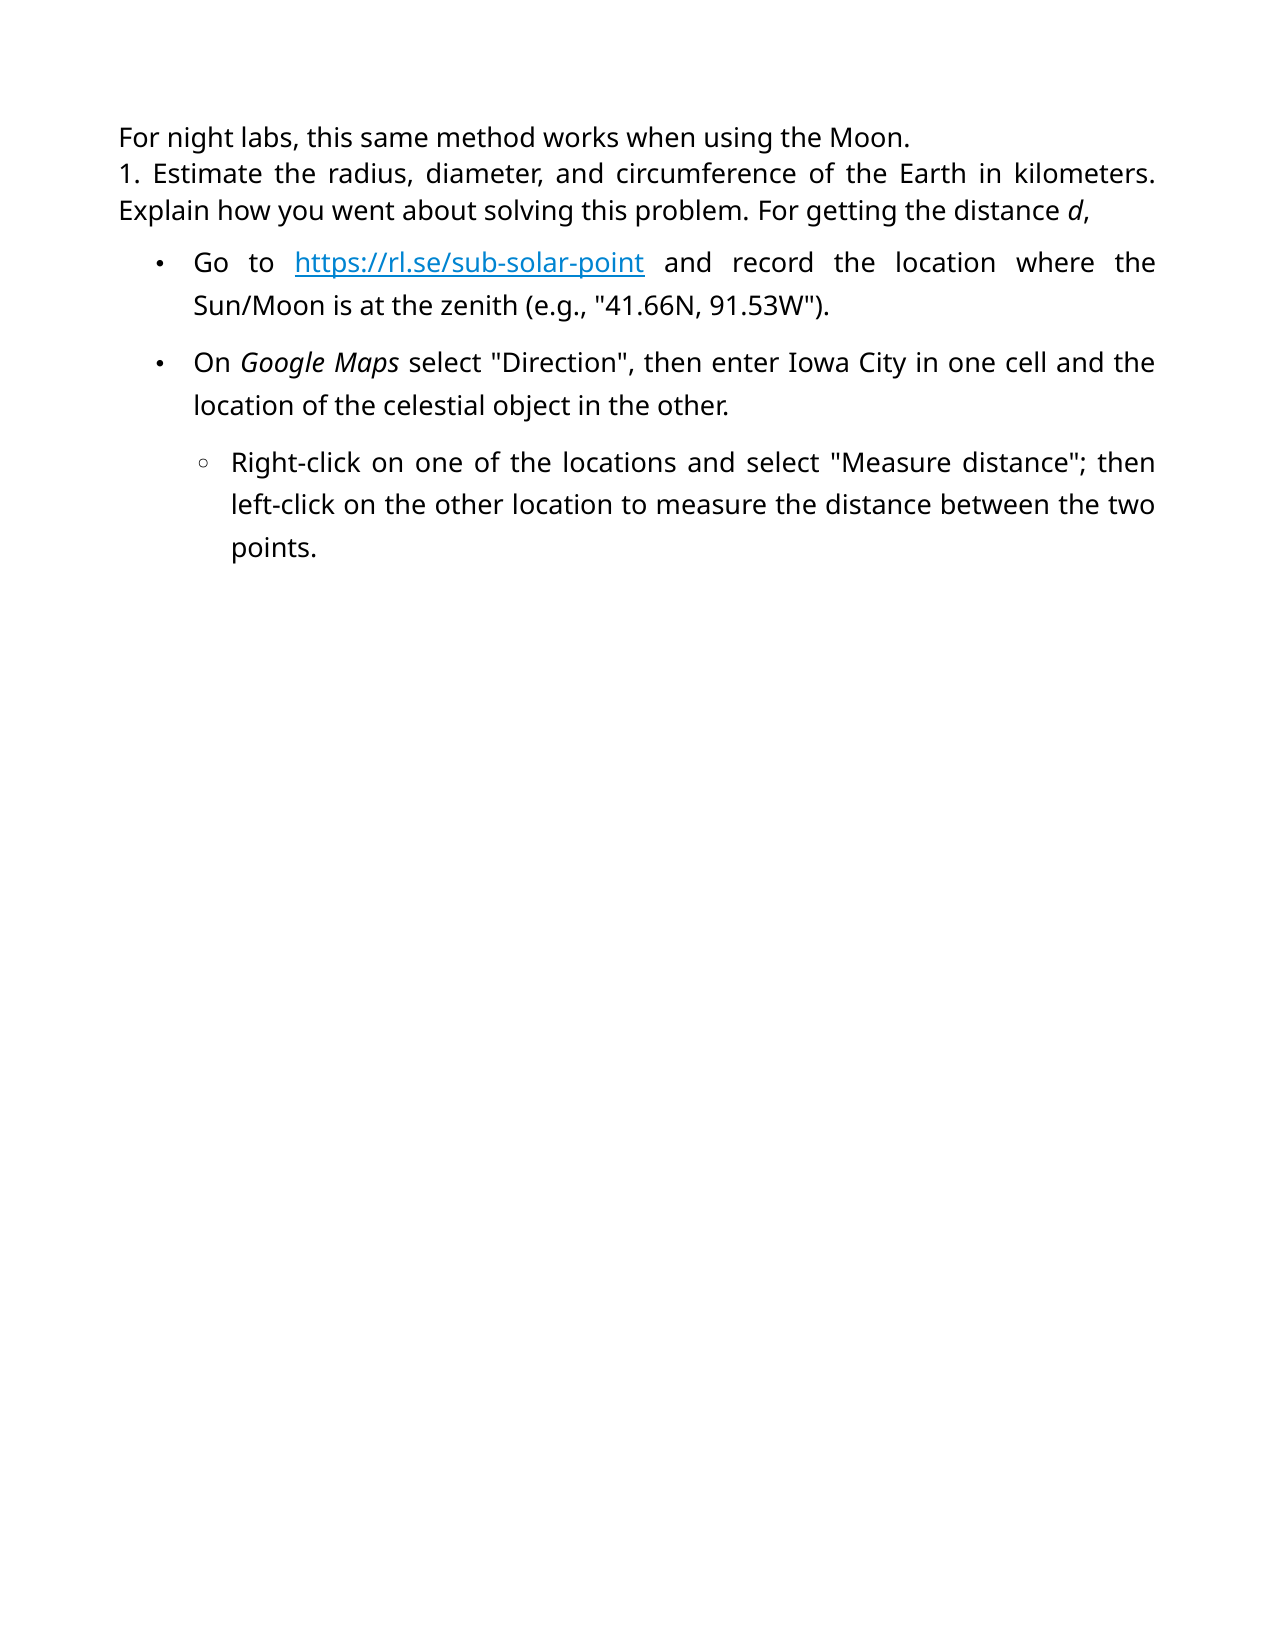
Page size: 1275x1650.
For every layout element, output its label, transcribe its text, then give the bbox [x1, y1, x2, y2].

text For night labs, this same method works when using the Moon. [118, 118, 1157, 155]
text 1. Estimate the radius, diameter, and circumference of the Earth in kilometers. Explain how you went about solving this problem. For getting the distance d, [118, 155, 1157, 229]
list On Google Maps select "Direction", then enter Iowa City in one cell and the location of the celestial object in the other. [156, 343, 1157, 423]
list Right-click on one of the locations and select "Measure distance"; then left-click on the other location to measure the distance between the two points. [193, 443, 1157, 565]
list Go to https://rl.se/sub-solar-point and record the location where the Sun/Moon is at the zenith (e.g., "41.66N, 91.53W"). [156, 244, 1157, 323]
